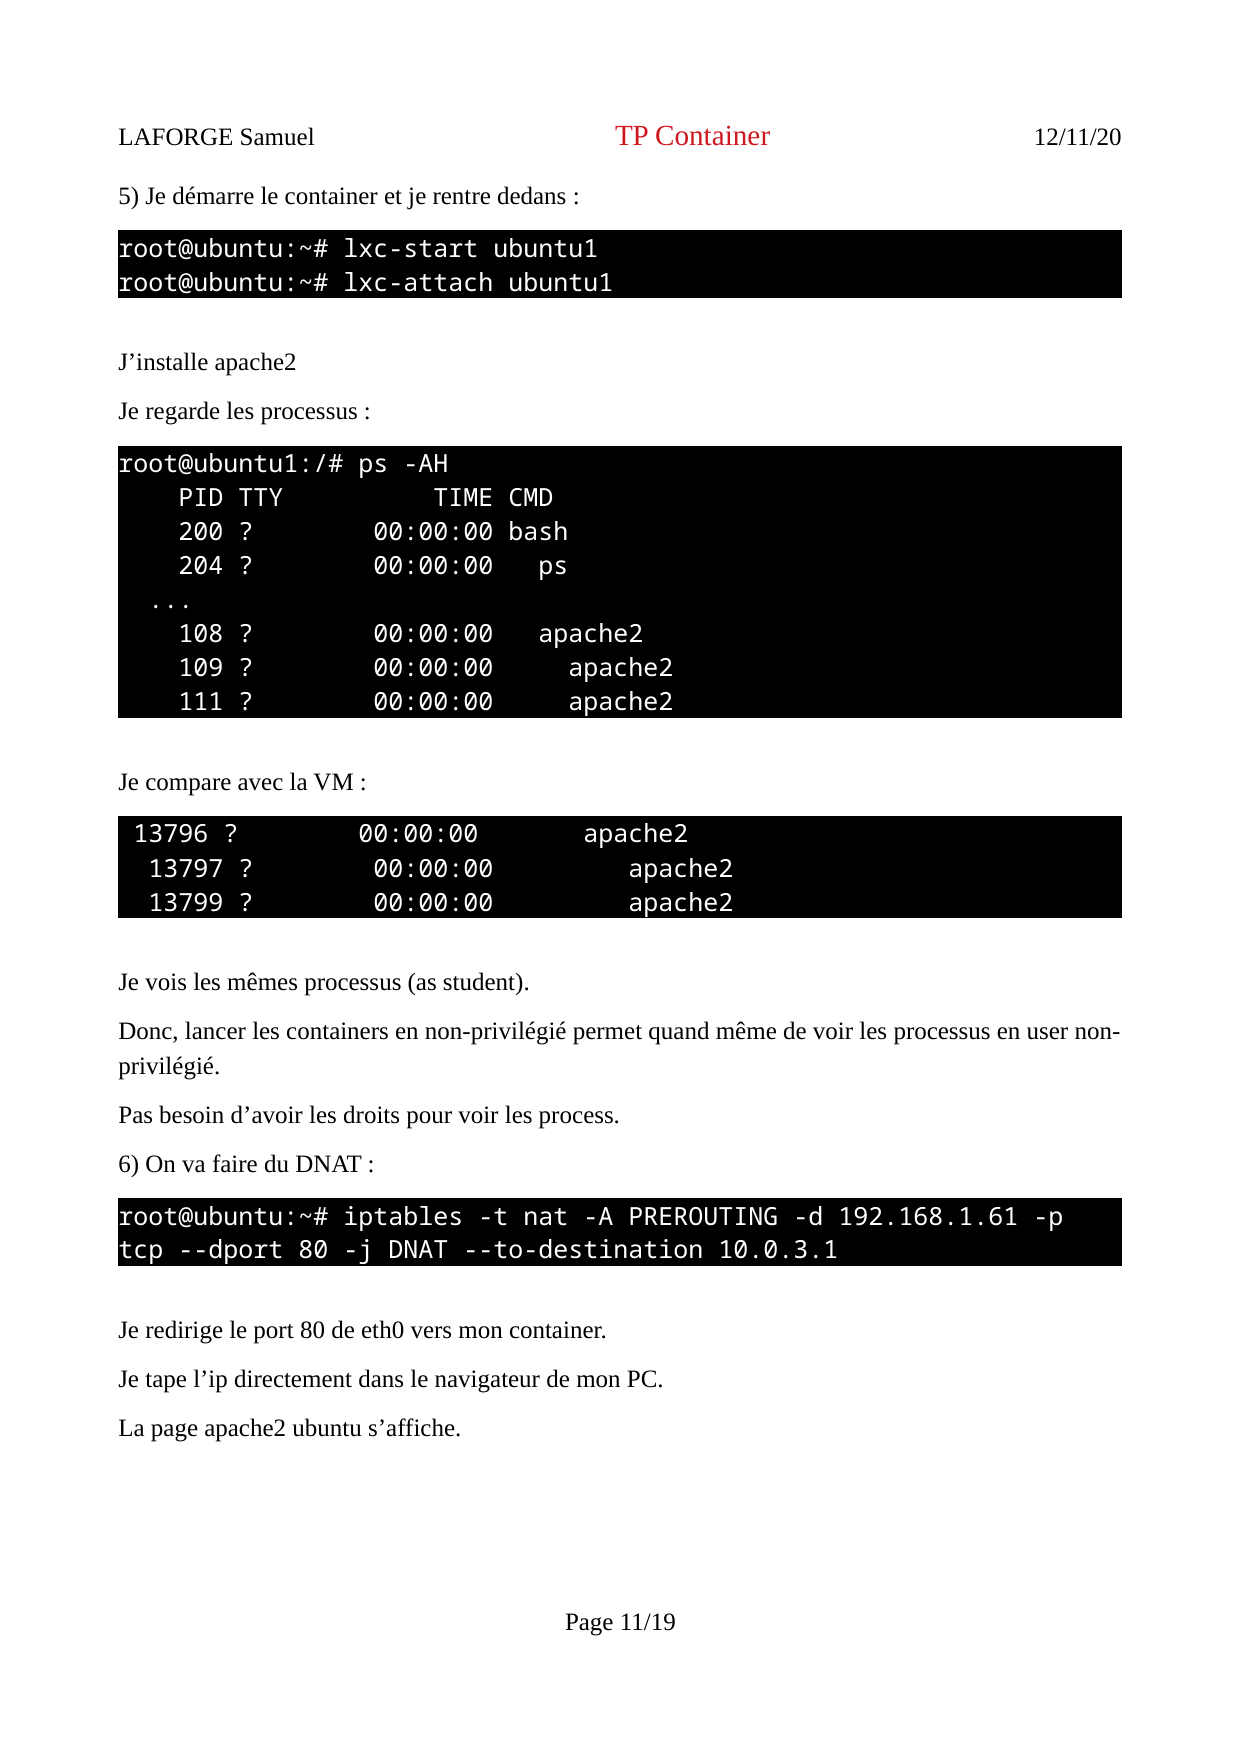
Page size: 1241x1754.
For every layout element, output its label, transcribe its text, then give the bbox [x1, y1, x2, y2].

text Je regarde les processus : [118, 396, 1122, 425]
text ... [118, 582, 1122, 616]
text 109 ? 00:00:00 apache2 [118, 650, 1122, 684]
text root@ubuntu:~# lxc-attach ubuntu1 [118, 264, 1122, 298]
text PID TTY TIME CMD [118, 479, 1122, 514]
text Je tape l’ip directement dans le navigateur de mon PC. [118, 1364, 1122, 1393]
text root@ubuntu:~# lxc-start ubuntu1 [118, 230, 1122, 264]
text 6) On va faire du DNAT : [118, 1149, 1122, 1178]
text 13799 ? 00:00:00 apache2 [118, 884, 1122, 918]
text root@ubuntu1:/# ps -AH [118, 446, 1122, 479]
text Je compare avec la VM : [118, 767, 1122, 796]
text 5) Je démarre le container et je rentre dedans : [118, 181, 1122, 210]
text Je redirige le port 80 de eth0 vers mon container. [118, 1315, 1122, 1344]
text 111 ? 00:00:00 apache2 [118, 684, 1122, 718]
text 200 ? 00:00:00 bash [118, 514, 1122, 548]
text 13796 ? 00:00:00 apache2 [118, 816, 1122, 850]
text 204 ? 00:00:00 ps [118, 548, 1122, 582]
text Donc, lancer les containers en non-privilégié permet quand même de voir les processus en user non-privilégié. [118, 1016, 1122, 1080]
text Je vois les mêmes processus (as student). [118, 967, 1122, 996]
text root@ubuntu:~# iptables -t nat -A PREROUTING -d 192.168.1.61 -p tcp --dport 80 -j DNAT --to-destination 10.0.3.1 [118, 1198, 1122, 1266]
text La page apache2 ubuntu s’affiche. [118, 1413, 1122, 1442]
text 13797 ? 00:00:00 apache2 [118, 850, 1122, 884]
text 108 ? 00:00:00 apache2 [118, 616, 1122, 650]
text Pas besoin d’avoir les droits pour voir les process. [118, 1100, 1122, 1129]
text J’installe apache2 [118, 347, 1122, 376]
